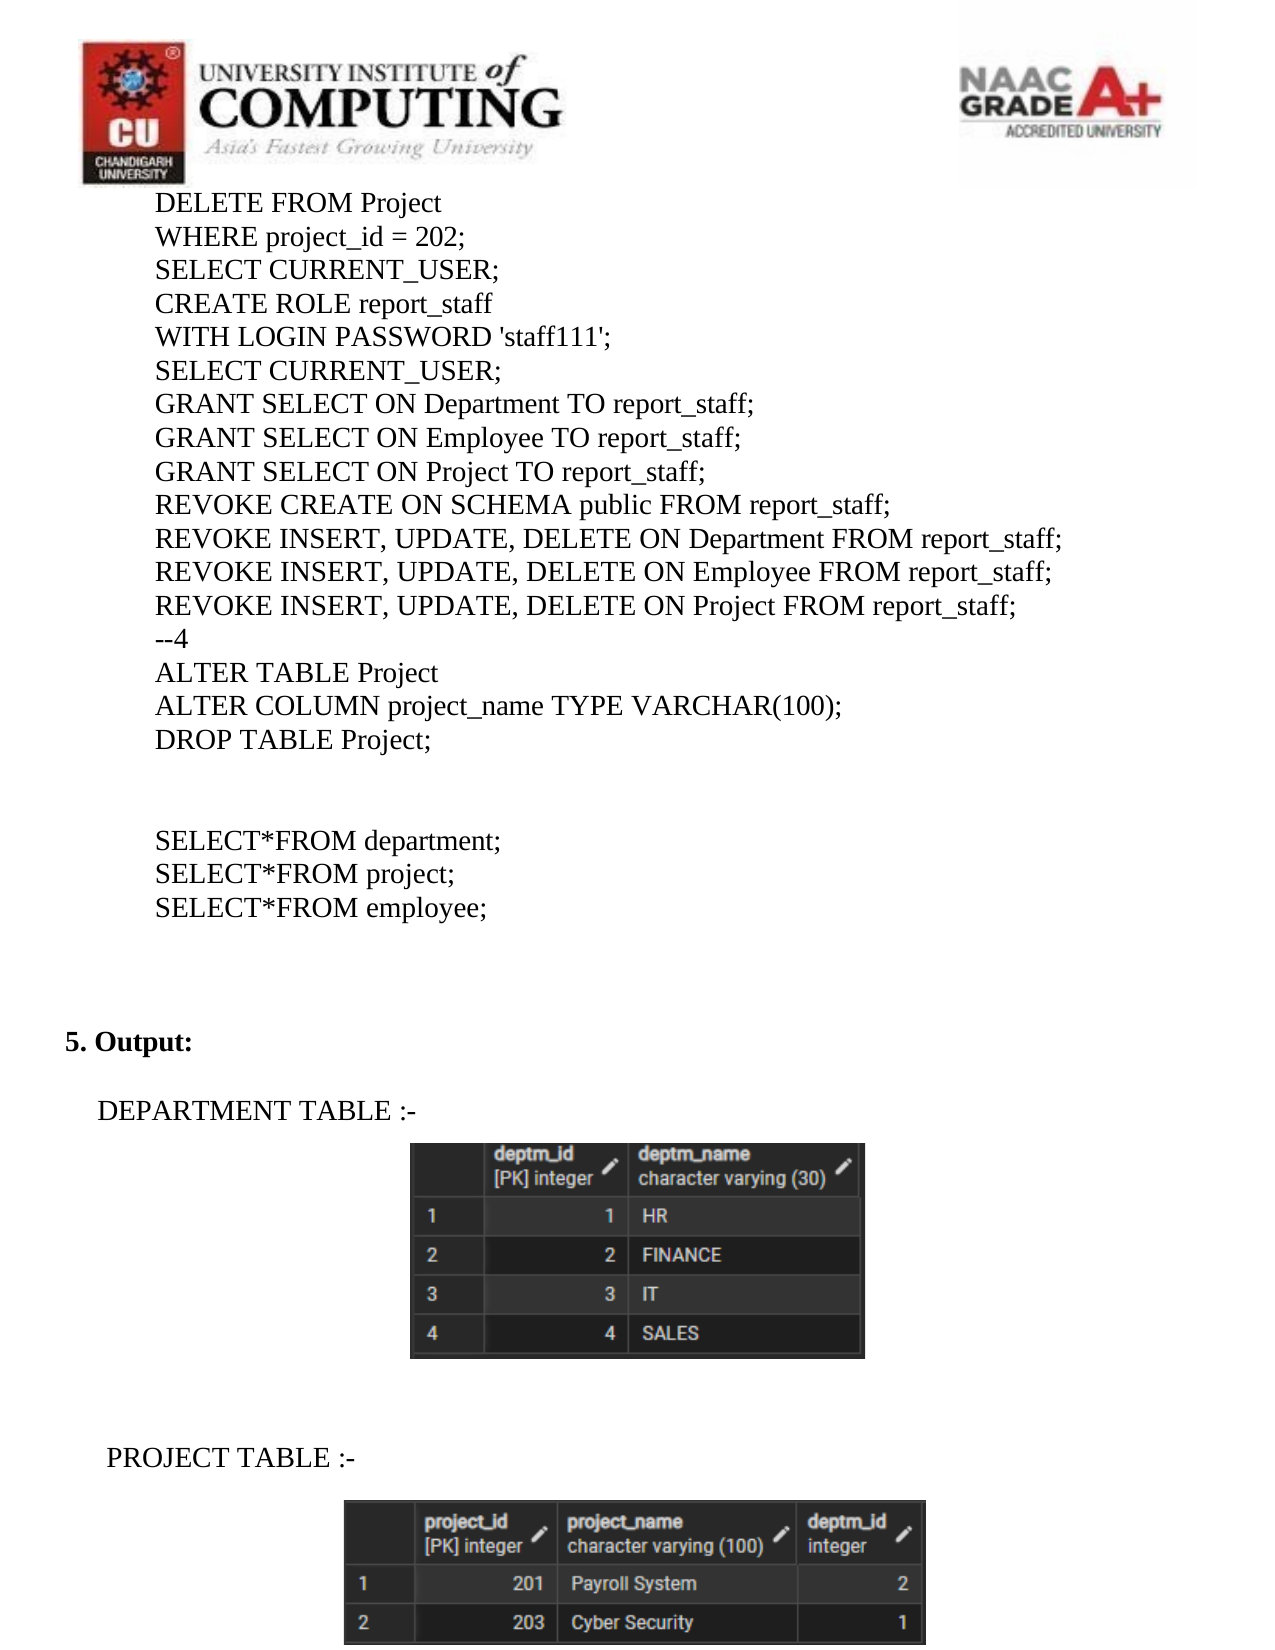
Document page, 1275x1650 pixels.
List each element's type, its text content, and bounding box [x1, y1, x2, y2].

text REVOKE CREATE ON SCHEMA public FROM report_staff; [154, 487, 1237, 521]
picture [78, 39, 567, 188]
text REVOKE INSERT, UPDATE, DELETE ON Department FROM report_staff; REVOKE INSERT, UPDATE, DELETE ON Employee FROM report_staff; REVOKE INSERT, UPDATE, DELETE ON Project FROM report_staff; [154, 521, 1152, 621]
picture [958, 0, 1198, 188]
text SELECT*FROM department; SELECT*FROM project; SELECT*FROM employee; [154, 823, 501, 923]
text WHERE project_id = 202; [154, 219, 1237, 252]
text WITH LOGIN PASSWORD 'staff111'; SELECT CURRENT_USER; [154, 319, 675, 387]
text GRANT SELECT ON Department TO report_staff; GRANT SELECT ON Employee TO report_staff; GRANT SELECT ON Project TO report_staff; [154, 387, 836, 487]
text --4 [154, 621, 1237, 655]
list Output: [65, 1024, 1237, 1057]
picture [410, 1143, 866, 1359]
text DEPARTMENT TABLE :- [97, 1093, 1237, 1127]
picture [343, 1500, 926, 1645]
text ALTER TABLE Project [154, 655, 1237, 688]
text ALTER COLUMN project_name TYPE VARCHAR(100); DROP TABLE Project; [154, 688, 912, 756]
text DELETE FROM Project [154, 185, 445, 219]
text CREATE ROLE report_staff [154, 286, 1237, 319]
text SELECT CURRENT_USER; [154, 252, 1237, 286]
text PROJECT TABLE :- [106, 1440, 1237, 1473]
